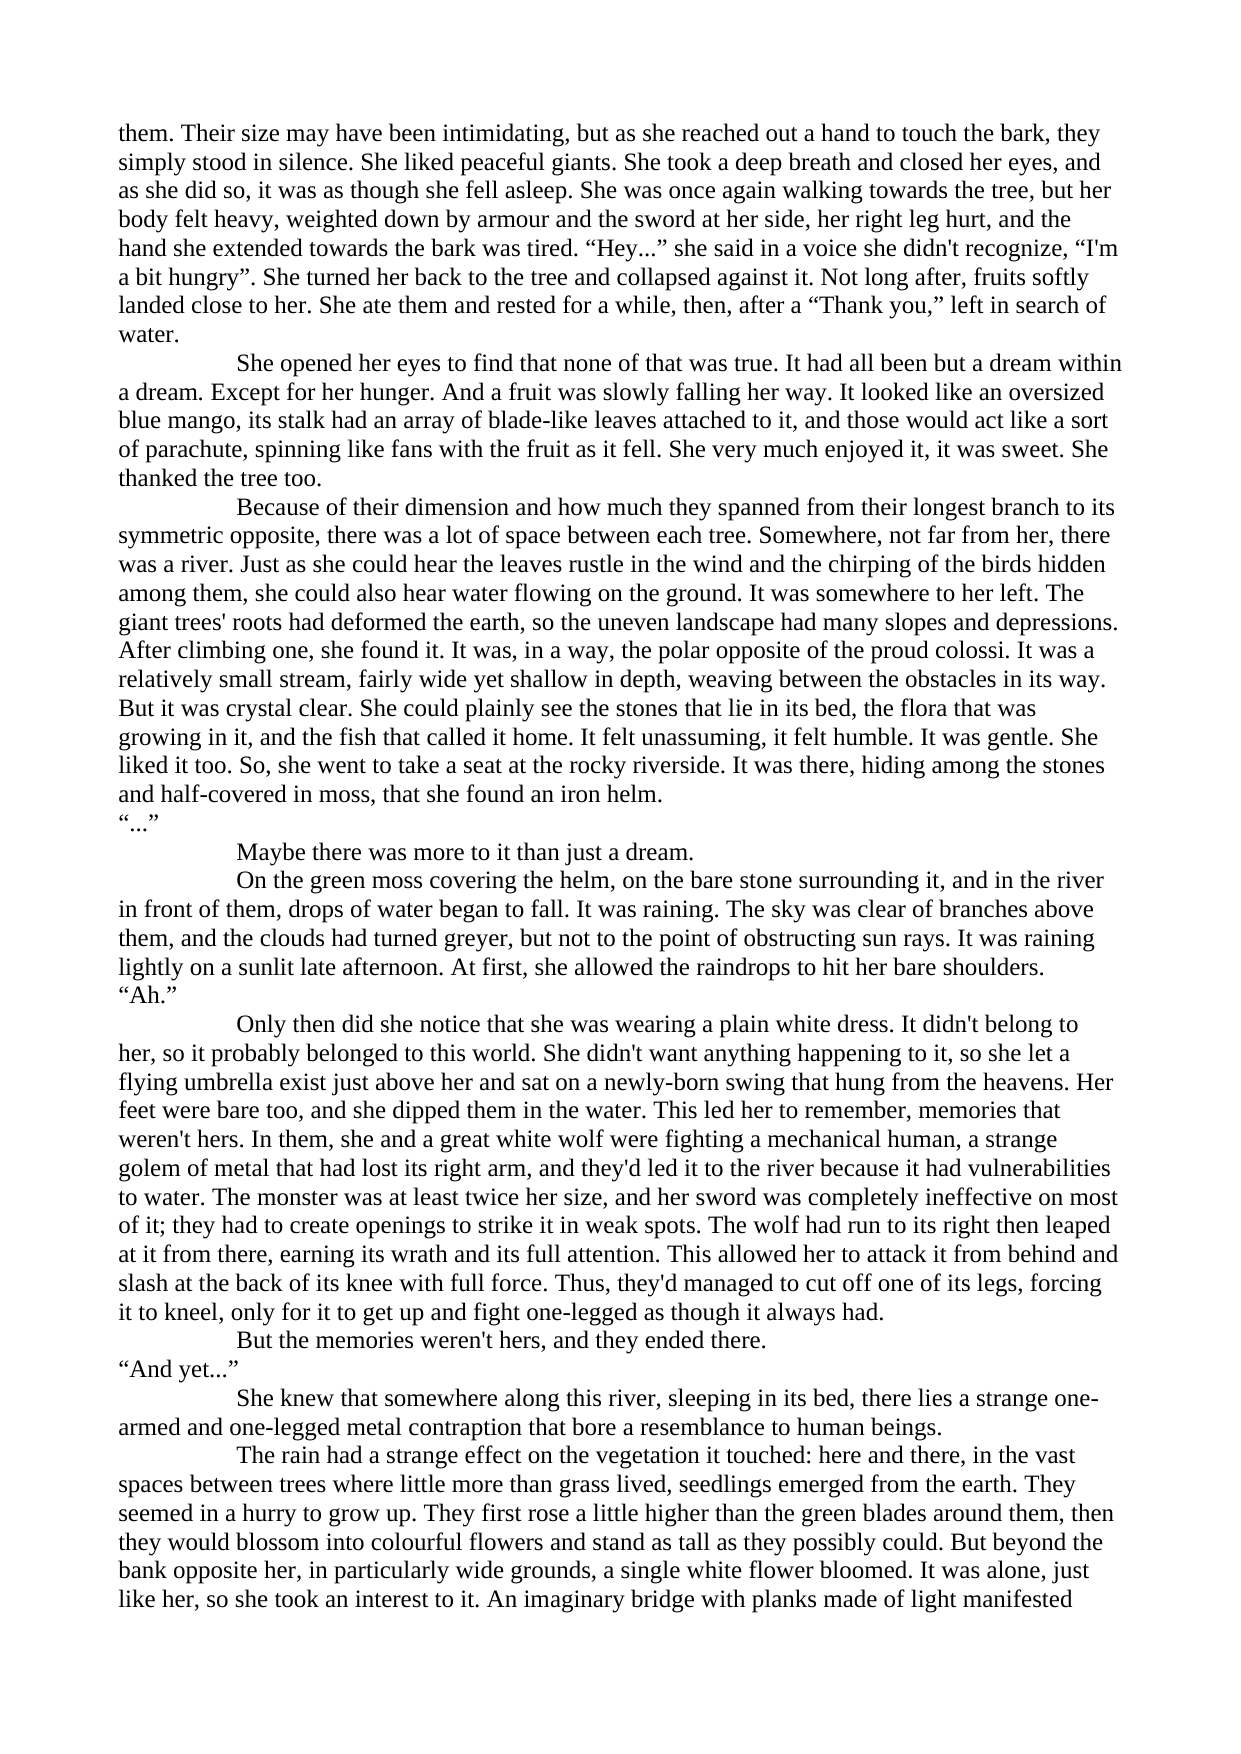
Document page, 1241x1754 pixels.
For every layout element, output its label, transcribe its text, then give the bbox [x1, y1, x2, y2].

text “Ah.” [118, 981, 1122, 1009]
text Maybe there was more to it than just a dream. [118, 837, 1122, 866]
text On the green moss covering the helm, on the bare stone surrounding it, and in the river in front of them, drops of water began to fall. It was raining. The sky was clear of branches above them, and the clouds had turned greyer, but not to the point of obstructing sun rays. It was raining lightly on a sunlit late afternoon. At first, she allowed the raindrops to hit her bare shoulders. [118, 866, 1122, 981]
text But the memories weren't hers, and they ended there. [118, 1326, 1122, 1354]
text She knew that somewhere along this river, sleeping in its bed, there lies a strange one-armed and one-legged metal contraption that bore a resemblance to human beings. [118, 1383, 1122, 1441]
text The rain had a strange effect on the vegetation it touched: here and there, in the vast spaces between trees where little more than grass lived, seedlings emerged from the earth. They seemed in a hurry to grow up. They first rose a little higher than the green blades around them, then they would blossom into colourful flowers and stand as tall as they possibly could. But beyond the bank opposite her, in particularly wide grounds, a single white flower bloomed. It was alone, just like her, so she took an interest to it. An imaginary bridge with planks made of light manifested [118, 1441, 1122, 1613]
text “And yet...” [118, 1354, 1122, 1383]
text Because of their dimension and how much they spanned from their longest branch to its symmetric opposite, there was a lot of space between each tree. Somewhere, not far from her, there was a river. Just as she could hear the leaves rustle in the wind and the chirping of the birds hidden among them, she could also hear water flowing on the ground. It was somewhere to her left. The giant trees' roots had deformed the earth, so the uneven landscape had many slopes and depressions. After climbing one, she found it. It was, in a way, the polar opposite of the proud colossi. It was a relatively small stream, fairly wide yet shallow in depth, weaving between the obstacles in its way. But it was crystal clear. She could plainly see the stones that lie in its bed, the flora that was growing in it, and the fish that called it home. It felt unassuming, it felt humble. It was gentle. She liked it too. So, she went to take a seat at the rocky riverside. It was there, hiding among the stones and half-covered in moss, that she found an iron helm. [118, 492, 1122, 808]
text “...” [118, 808, 1122, 837]
text them. Their size may have been intimidating, but as she reached out a hand to touch the bark, they simply stood in silence. She liked peaceful giants. She took a deep breath and closed her eyes, and as she did so, it was as though she fell asleep. She was once again walking towards the tree, but her body felt heavy, weighted down by armour and the sword at her side, her right leg hurt, and the hand she extended towards the bark was tired. “Hey...” she said in a voice she didn't recognize, “I'm a bit hungry”. She turned her back to the tree and collapsed against it. Not long after, fruits softly landed close to her. She ate them and rested for a while, then, after a “Thank you,” left in search of water. [118, 118, 1122, 348]
text Only then did she notice that she was wearing a plain white dress. It didn't belong to her, so it probably belonged to this world. She didn't want anything happening to it, so she let a flying umbrella exist just above her and sat on a newly-born swing that hung from the heavens. Her feet were bare too, and she dipped them in the water. This led her to remember, memories that weren't hers. In them, she and a great white wolf were fighting a mechanical human, a strange golem of metal that had lost its right arm, and they'd led it to the river because it had vulnerabilities to water. The monster was at least twice her size, and her sword was completely ineffective on most of it; they had to create openings to strike it in weak spots. The wolf had run to its right then leaped at it from there, earning its wrath and its full attention. This allowed her to attack it from behind and slash at the back of its knee with full force. Thus, they'd managed to cut off one of its legs, forcing it to kneel, only for it to get up and fight one-legged as though it always had. [118, 1009, 1122, 1326]
text She opened her eyes to find that none of that was true. It had all been but a dream within a dream. Except for her hunger. And a fruit was slowly falling her way. It looked like an oversized blue mango, its stalk had an array of blade-like leaves attached to it, and those would act like a sort of parachute, spinning like fans with the fruit as it fell. She very much enjoyed it, it was sweet. She thanked the tree too. [118, 348, 1122, 492]
